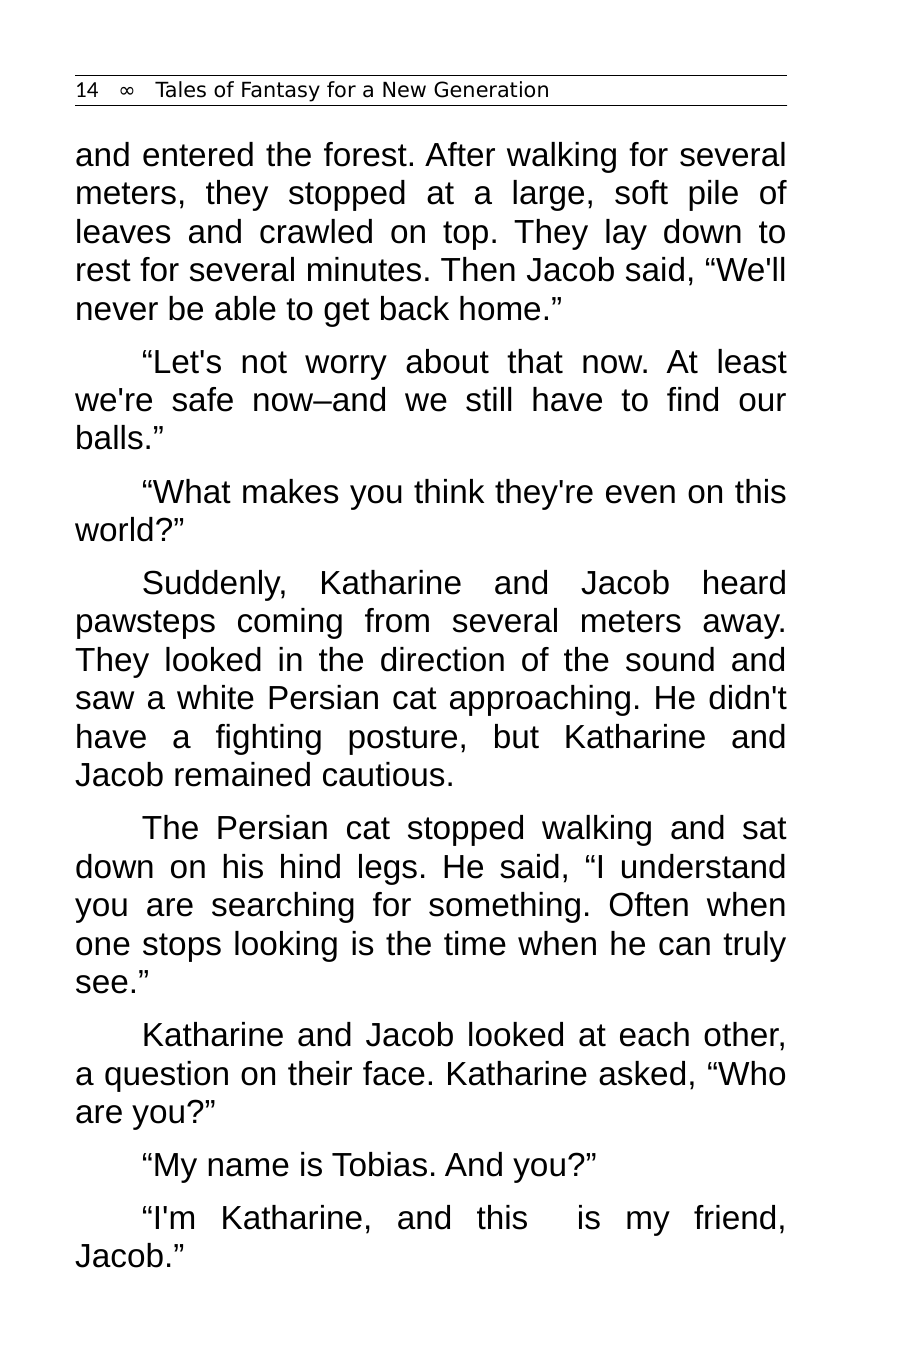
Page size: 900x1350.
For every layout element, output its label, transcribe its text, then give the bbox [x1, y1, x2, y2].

text “Let's not worry about that now. At least we're safe now–and we still have to find our balls.” [75, 342, 787, 457]
text “I'm Katharine, and this is my friend, Jacob.” [75, 1198, 787, 1275]
text “What makes you think they're even on this world?” [75, 472, 787, 548]
text The Persian cat stopped walking and sat down on his hind legs. He said, “I understand you are searching for something. Often when one stops looking is the time when he can truly see.” [75, 808, 787, 1001]
text and entered the forest. After walking for several meters, they stopped at a large, soft pile of leaves and crawled on top. They lay down to rest for several minutes. Then Jacob said, “We'll never be able to get back home.” [75, 135, 787, 327]
text Katharine and Jacob looked at each other, a question on their face. Katharine asked, “Who are you?” [75, 1015, 787, 1130]
text “My name is Tobias. And you?” [75, 1145, 787, 1183]
text Suddenly, Katharine and Jacob heard pawsteps coming from several meters away. They looked in the direction of the sound and saw a white Persian cat approaching. He didn't have a fighting posture, but Katharine and Jacob remained cautious. [75, 563, 787, 794]
